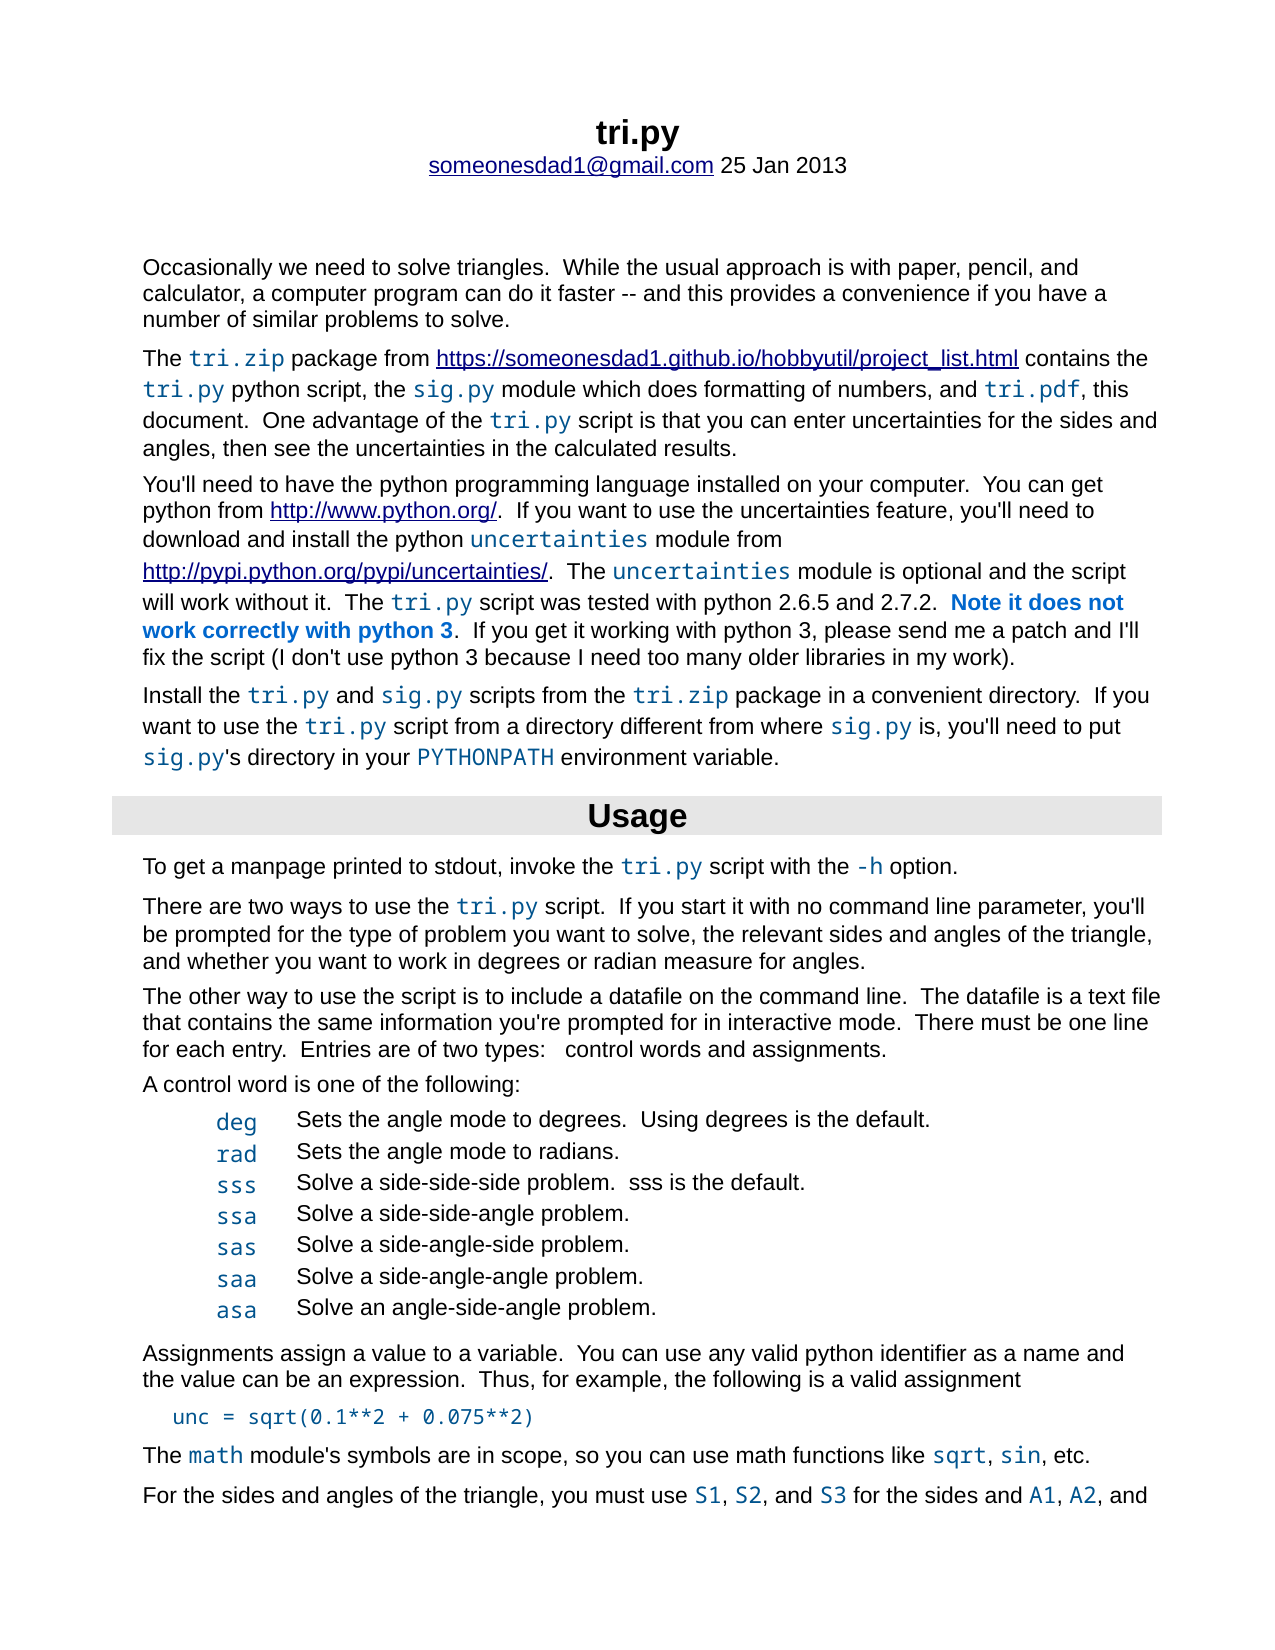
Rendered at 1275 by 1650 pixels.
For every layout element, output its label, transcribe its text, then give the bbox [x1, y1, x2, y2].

table_cell saa [216, 1263, 296, 1294]
table_cell sss [216, 1169, 296, 1200]
text Assignments assign a value to a variable. You can use any valid python identifier as a name and the value can be an expression. Thus, for example, the following is a valid assignment [142, 1340, 1162, 1393]
text You'll need to have the python programming language installed on your computer. You can get python from http://www.python.org/. If you want to use the uncertainties feature, you'll need to download and install the python uncertainties module from http://pypi.python.org/pypi/uncertainties/. The uncertainties module is optional and the script will work without it. The tri.py script was tested with python 2.6.5 and 2.7.2. Note it does not work correctly with python 3. If you get it working with python 3, please send me a patch and I'll fix the script (I don't use python 3 because I need too many older libraries in my work). [142, 471, 1162, 670]
text The tri.zip package from https://someonesdad1.github.io/hobbyutil/project_list.html contains the tri.py python script, the sig.py module which does formatting of numbers, and tri.pdf, this document. One advantage of the tri.py script is that you can enter uncertainties for the sides and angles, then see the uncertainties in the calculated results. [142, 342, 1162, 462]
text Install the tri.py and sig.py scripts from the tri.zip package in a convenient directory. If you want to use the tri.py script from a directory different from where sig.py is, you'll need to put sig.py's directory in your PYTHONPATH environment variable. [142, 679, 1162, 772]
text unc = sqrt(0.1**2 + 0.075**2) [172, 1402, 1162, 1430]
subtitle Usage [112, 796, 1162, 835]
text There are two ways to use the tri.py script. If you start it with no command line parameter, you'll be prompted for the type of problem you want to solve, the relevant sides and angles of the triangle, and whether you want to work in degrees or radian measure for angles. [142, 890, 1162, 974]
subtitle someonesdad1@gmail.com 25 Jan 2013 [112, 152, 1162, 178]
title tri.py [112, 112, 1162, 152]
table_cell Solve a side-angle-angle problem. [296, 1263, 1164, 1294]
text A control word is one of the following: [142, 1071, 1162, 1097]
table_cell Solve a side-side-angle problem. [296, 1200, 1164, 1231]
table_cell Sets the angle mode to radians. [296, 1138, 1164, 1169]
text Occasionally we need to solve triangles. While the usual approach is with paper, pencil, and calculator, a computer program can do it faster -- and this provides a convenience if you have a number of similar problems to solve. [142, 253, 1162, 333]
table_cell Solve a side-side-side problem. sss is the default. [296, 1169, 1164, 1200]
table_header Sets the angle mode to degrees. Using degrees is the default. [296, 1106, 1164, 1138]
text The other way to use the script is to include a datafile on the command line. The datafile is a text file that contains the same information you're prompted for in interactive mode. There must be one line for each entry. Entries are of two types: control words and assignments. [142, 983, 1162, 1062]
table_cell sas [216, 1231, 296, 1263]
table_cell ssa [216, 1200, 296, 1231]
text To get a manpage printed to stdout, invoke the tri.py script with the -h option. [142, 850, 1162, 881]
table_cell Solve an angle-side-angle problem. [296, 1294, 1164, 1325]
table_cell rad [216, 1138, 296, 1169]
table_cell asa [216, 1294, 296, 1325]
table_cell Solve a side-angle-side problem. [296, 1231, 1164, 1263]
text For the sides and angles of the triangle, you must use S1, S2, and S3 for the sides and A1, A2, and [142, 1479, 1162, 1511]
text The math module's symbols are in scope, so you can use math functions like sqrt, sin, etc. [142, 1439, 1162, 1470]
table_header deg [216, 1106, 296, 1138]
